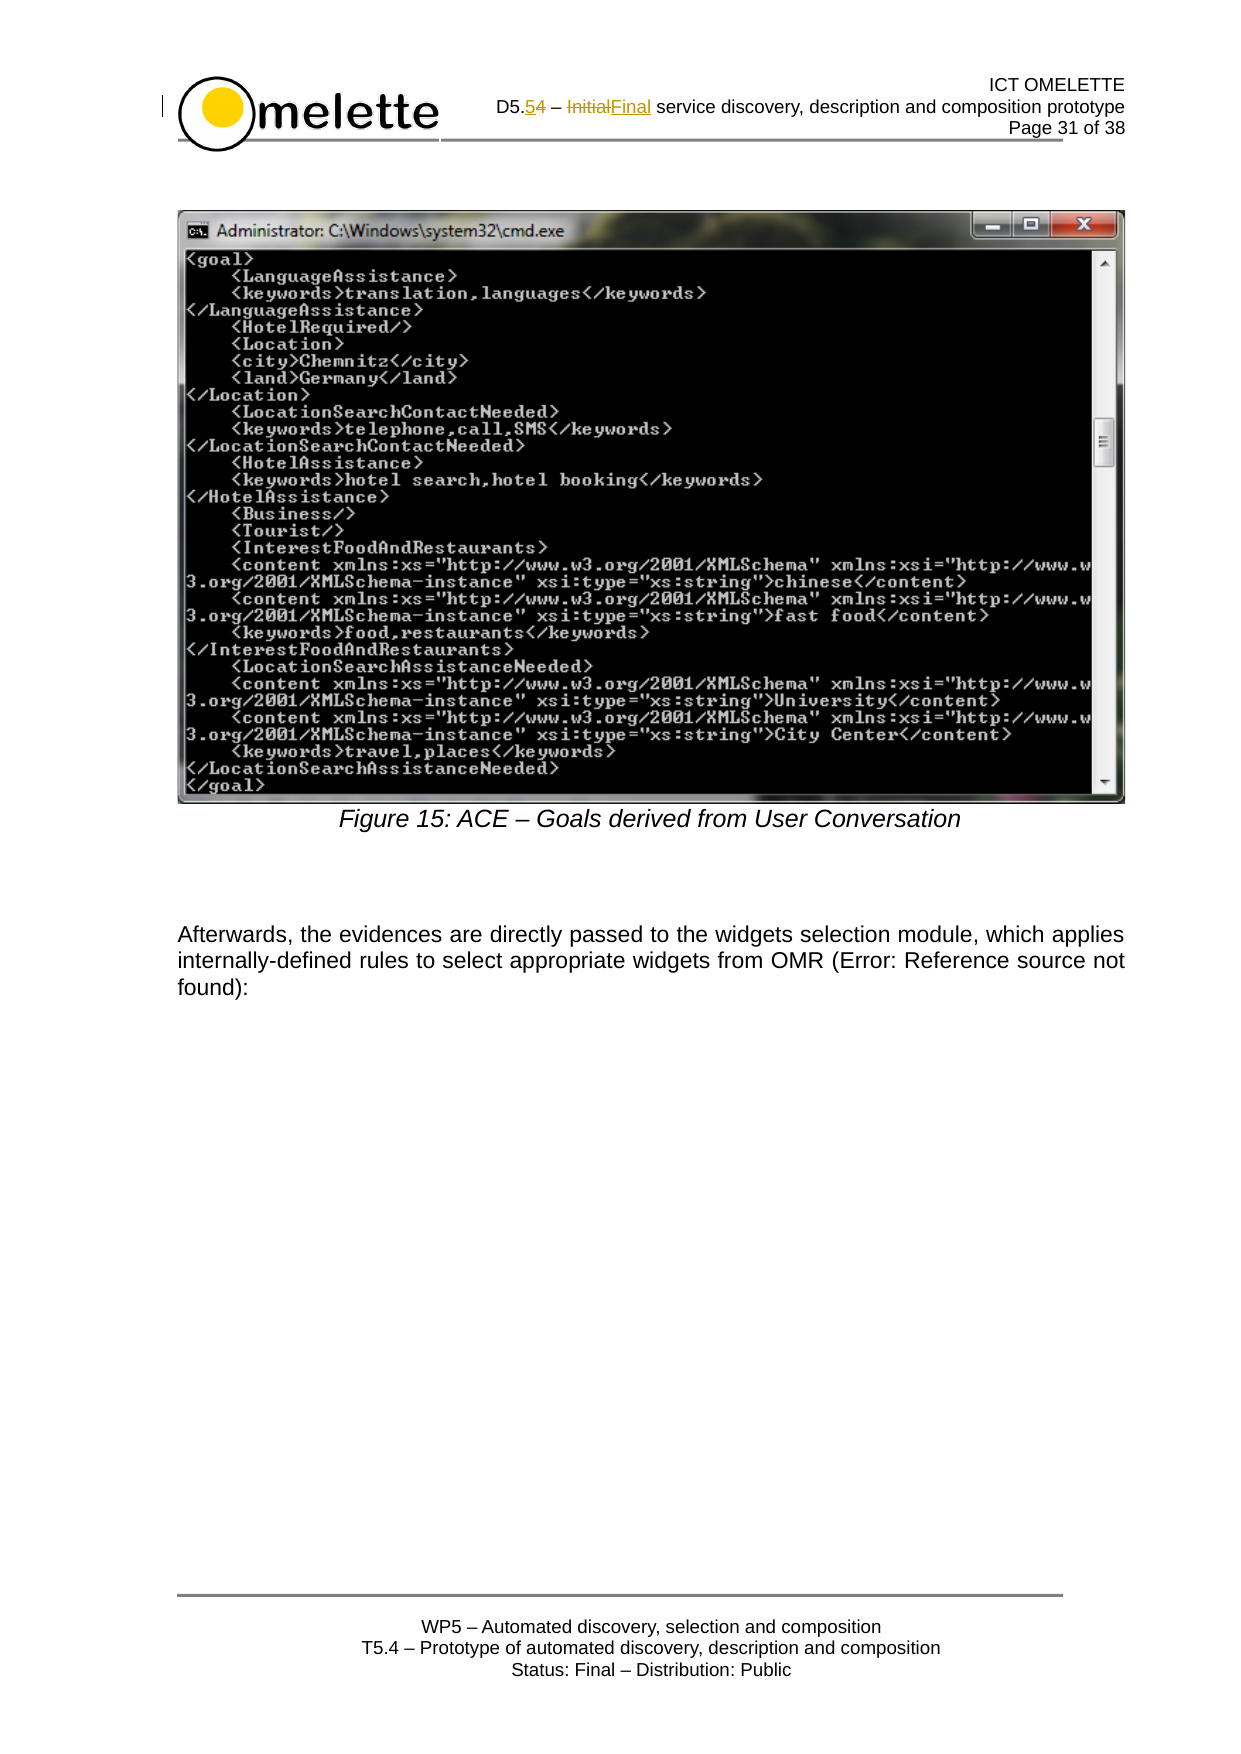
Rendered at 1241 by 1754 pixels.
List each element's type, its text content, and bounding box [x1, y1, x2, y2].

text Figure 15: ACE – Goals derived from User Conversation [177, 804, 1125, 833]
picture [177, 210, 1126, 804]
text Afterwards, the evidences are directly passed to the widgets selection module, which applies internally-defined rules to select appropriate widgets from OMR (Error: No se encuentra la fuente de referencia): [177, 921, 1125, 1000]
picture [178, 76, 439, 152]
